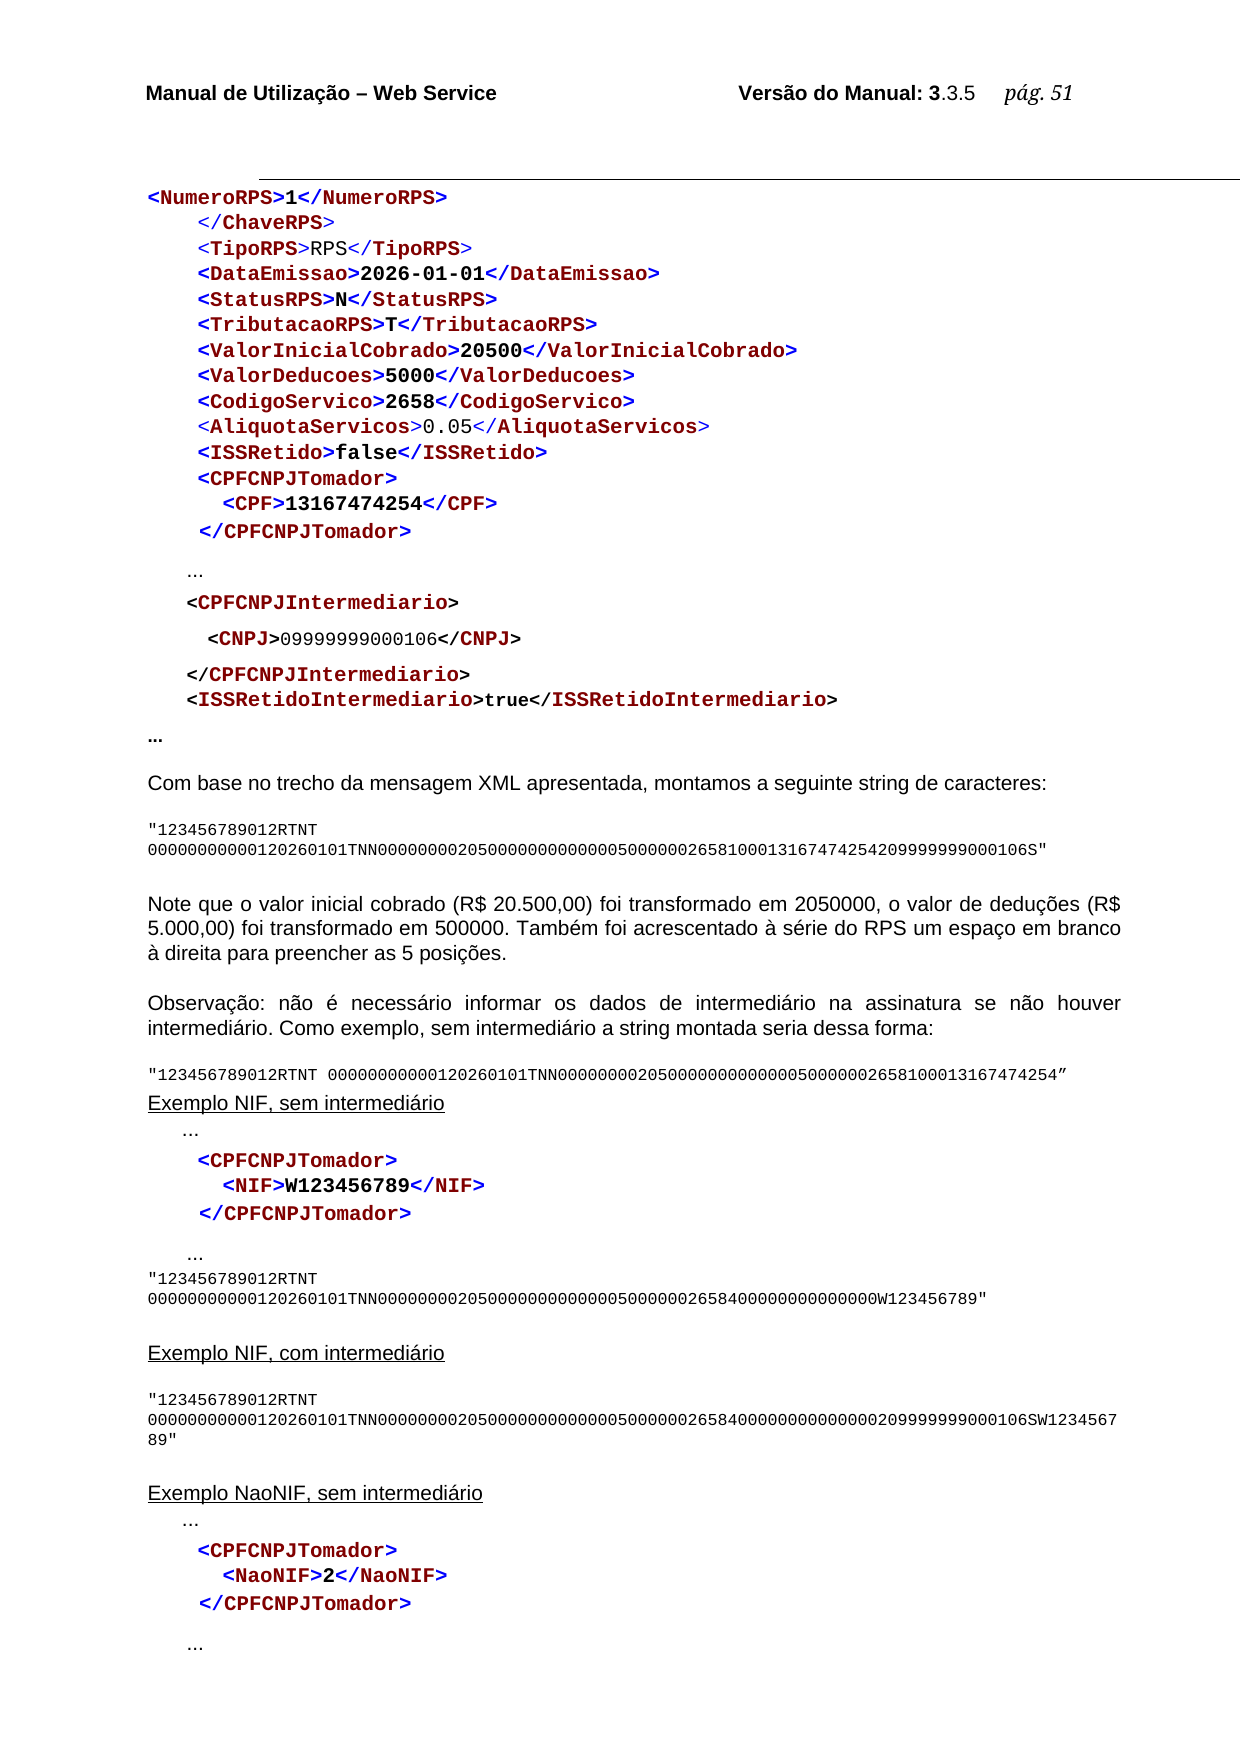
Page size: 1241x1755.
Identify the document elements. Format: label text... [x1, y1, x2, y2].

text <CPFCNPJTomador> [147, 1540, 1131, 1564]
text <CPF>13167474254</CPF> [147, 493, 1131, 517]
text Com base no trecho da mensagem XML apresentada, montamos a seguinte string de caracteres: [147, 771, 1123, 795]
text Note que o valor inicial cobrado (R$ 20.500,00) foi transformado em 2050000, o valor de deduções (R$ 5.000,00) foi transformado em 500000. Também foi acrescentado à série do RPS um espaço em branco à direita para preencher as 5 posições. [147, 891, 1123, 964]
text <TributacaoRPS>T</TributacaoRPS> [147, 314, 1131, 338]
text <ISSRetidoIntermediario>true</ISSRetidoIntermediario> [186, 689, 1131, 713]
text <AliquotaServicos>0.05</AliquotaServicos> [147, 416, 1131, 440]
text ... [186, 1240, 1123, 1264]
text 00000000000120260101TNN00000000205000000000000050000002658100013167474254209999999000106S" [147, 842, 1131, 860]
text <ISSRetido>false</ISSRetido> [147, 442, 1131, 466]
text <CPFCNPJIntermediario> [186, 592, 1131, 615]
text "123456789012RTNT [147, 821, 1131, 840]
text </CPFCNPJTomador> [186, 1591, 1131, 1617]
text "123456789012RTNT [147, 1270, 1131, 1289]
text </CPFCNPJTomador> [186, 519, 1131, 544]
subtitle Exemplo NIF, sem intermediário [147, 1091, 1131, 1115]
subtitle Exemplo NaoNIF, sem intermediário [147, 1481, 1131, 1505]
text <StatusRPS>N</StatusRPS> [147, 289, 1131, 312]
text "123456789012RTNT [147, 1392, 1131, 1411]
text ... [186, 558, 1123, 582]
text <NaoNIF>2</NaoNIF> [147, 1566, 1131, 1589]
text <CPFCNPJTomador> [147, 1150, 1131, 1173]
text <NumeroRPS>1</NumeroRPS> [147, 162, 1131, 210]
text <DataEmissao>2026-01-01</DataEmissao> [147, 263, 1131, 287]
text </CPFCNPJTomador> [186, 1201, 1131, 1227]
text </ChaveRPS> [147, 212, 1131, 236]
text ... [186, 1630, 1123, 1654]
text 00000000000120260101TNN00000000205000000000000050000002658400000000000000209999999000106SW1234567 89" [147, 1412, 1131, 1450]
text </CPFCNPJIntermediario> [186, 664, 1131, 687]
text <CPFCNPJTomador> [147, 467, 1131, 491]
text <TipoRPS>RPS</TipoRPS> [147, 238, 1131, 261]
text <CodigoServico>2658</CodigoServico> [147, 391, 1131, 414]
text ... [147, 1507, 1123, 1531]
text <ValorInicialCobrado>20500</ValorInicialCobrado> [147, 340, 1131, 363]
text ... [147, 724, 1131, 746]
text 00000000000120260101TNN00000000205000000000000050000002658400000000000000W123456789" [147, 1291, 1131, 1309]
text "123456789012RTNT 00000000000120260101TNN00000000205000000000000050000002658100013167474254” [147, 1066, 1078, 1085]
text <ValorDeducoes>5000</ValorDeducoes> [147, 365, 1131, 389]
text ... [147, 1116, 1123, 1140]
subtitle Exemplo NIF, com intermediário [147, 1340, 1131, 1364]
text Observação: não é necessário informar os dados de intermediário na assinatura se não houver intermediário. Como exemplo, sem intermediário a string montada seria dessa forma: [147, 991, 1123, 1040]
text <CNPJ>09999999000106</CNPJ> [185, 628, 1131, 652]
text <NIF>W123456789</NIF> [147, 1175, 1131, 1199]
